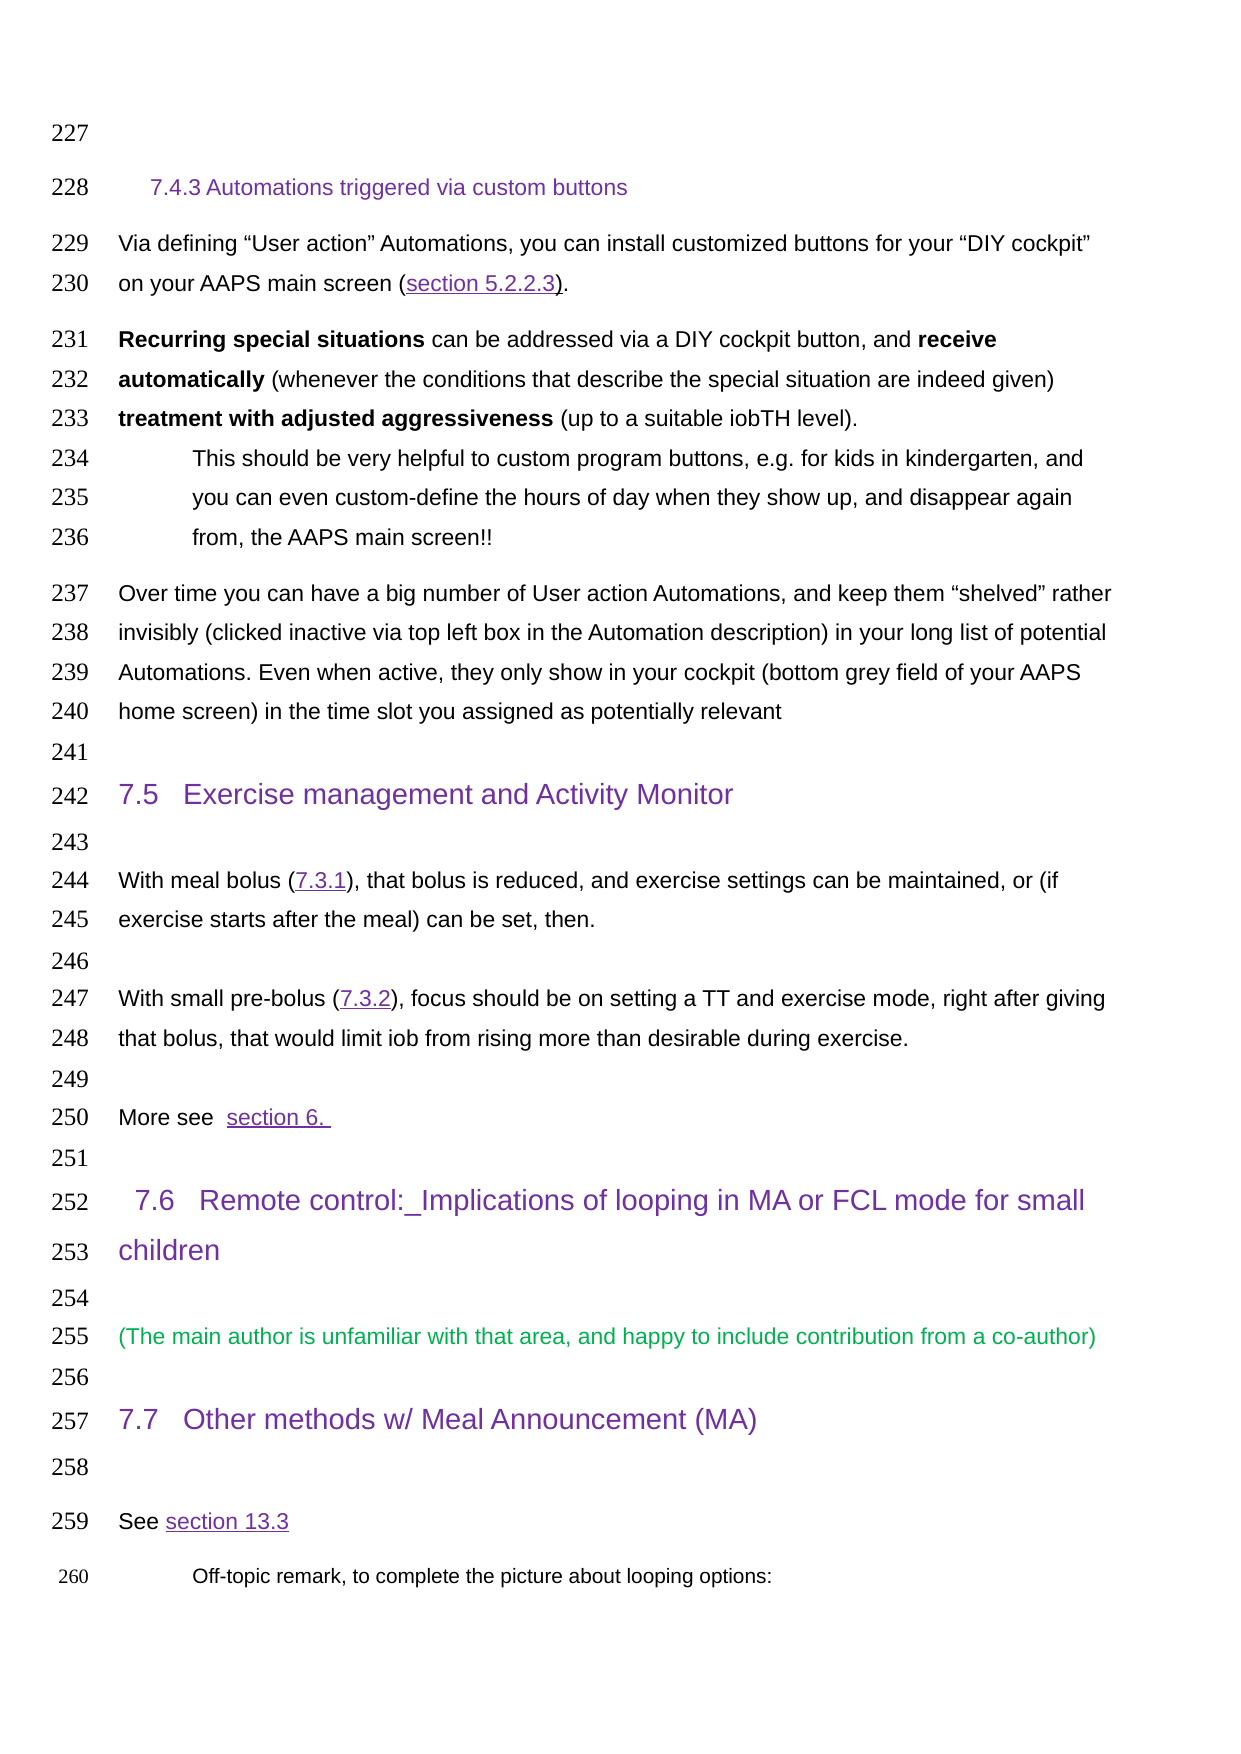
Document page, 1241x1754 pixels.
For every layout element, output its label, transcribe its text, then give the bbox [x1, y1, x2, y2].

text With meal bolus (7.3.1), that bolus is reduced, and exercise settings can be maintained, or (if exercise starts after the meal) can be set, then. [118, 867, 1122, 933]
list Off-topic remark, to complete the picture about looping options: [192, 1564, 1122, 1588]
list This should be very helpful to custom program buttons, e.g. for kids in kindergarten, and you can even custom-define the hours of day when they show up, and disappear again from, the AAPS main screen!! [192, 444, 1122, 550]
text 7.7 Other methods w/ Meal Announcement (MA) [118, 1402, 1122, 1435]
text (The main author is unfamiliar with that area, and happy to include contribution from a co-author) [118, 1323, 1122, 1349]
text 7.5 Exercise management and Activity Monitor [118, 777, 1122, 811]
text More see section 6. [118, 1104, 1122, 1130]
list Via defining “User action” Automations, you can install customized buttons for your “DIY cockpit” on your AAPS main screen (section 5.2.2.3). [118, 230, 1122, 296]
list See section 13.3 [118, 1508, 1122, 1534]
list 7.4.3 Automations triggered via custom buttons [118, 174, 1122, 201]
text 7.6 Remote control:_Implications of looping in MA or FCL mode for small children [118, 1183, 1122, 1266]
text Recurring special situations can be addressed via a DIY cockpit button, and receive automatically (whenever the conditions that describe the special situation are indeed given) treatment with adjusted aggressiveness (up to a suitable iobTH level). [118, 326, 1122, 431]
text With small pre-bolus (7.3.2), focus should be on setting a TT and exercise mode, right after giving that bolus, that would limit iob from rising more than desirable during exercise. [118, 985, 1122, 1051]
text Over time you can have a big number of User action Automations, and keep them “shelved” rather invisibly (clicked inactive via top left box in the Automation description) in your long list of potential Automations. Even when active, they only show in your cockpit (bottom grey field of your AAPS home screen) in the time slot you assigned as potentially relevant [118, 579, 1122, 724]
